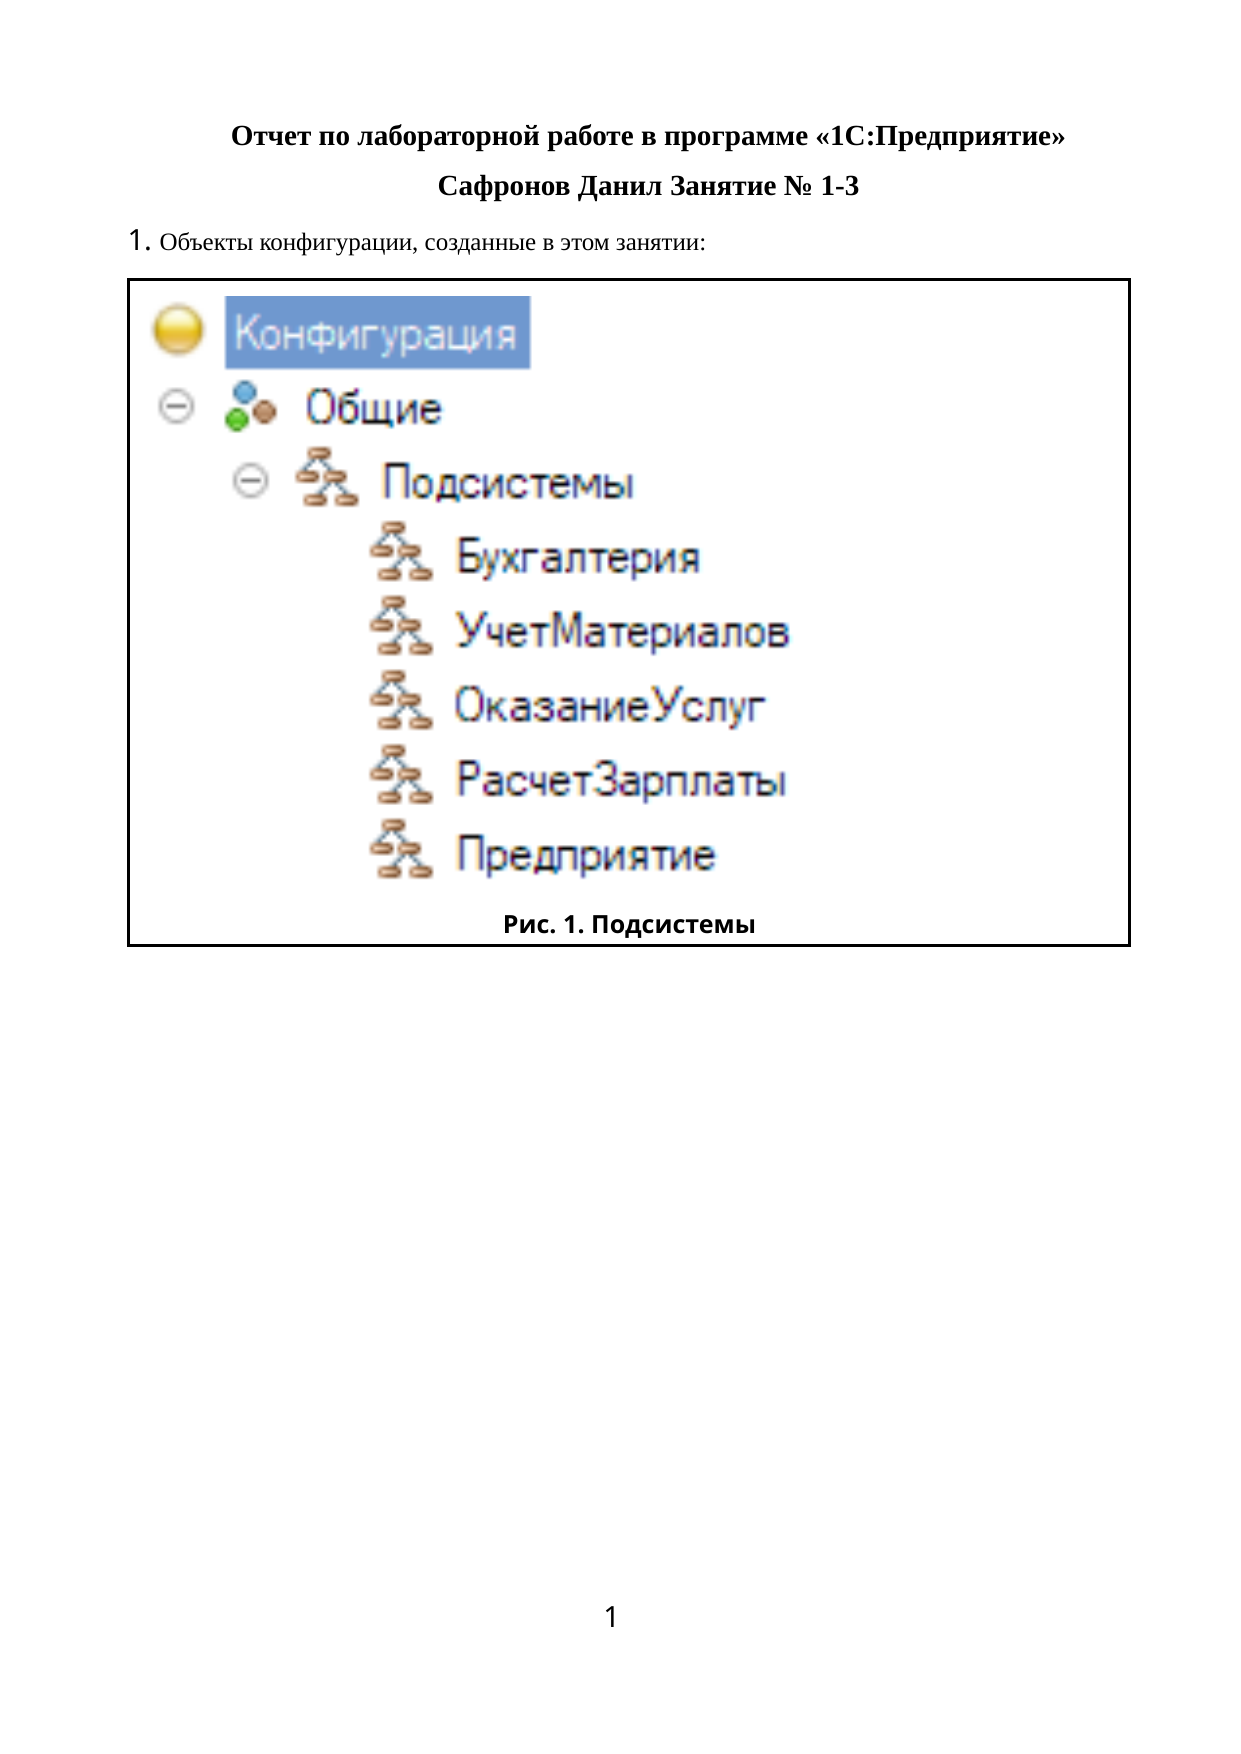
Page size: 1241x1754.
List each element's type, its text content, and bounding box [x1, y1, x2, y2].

text Отчет по лабораторной работе в программе «1С:Предприятие» [53, 118, 1169, 152]
picture [133, 296, 1126, 895]
text Сафронов Данил Занятие № 1-3 [53, 168, 1169, 202]
list Объекты конфигурации, созданные в этом занятии: [127, 219, 1169, 258]
list Рис. 1. Подсистемы [133, 895, 1125, 941]
